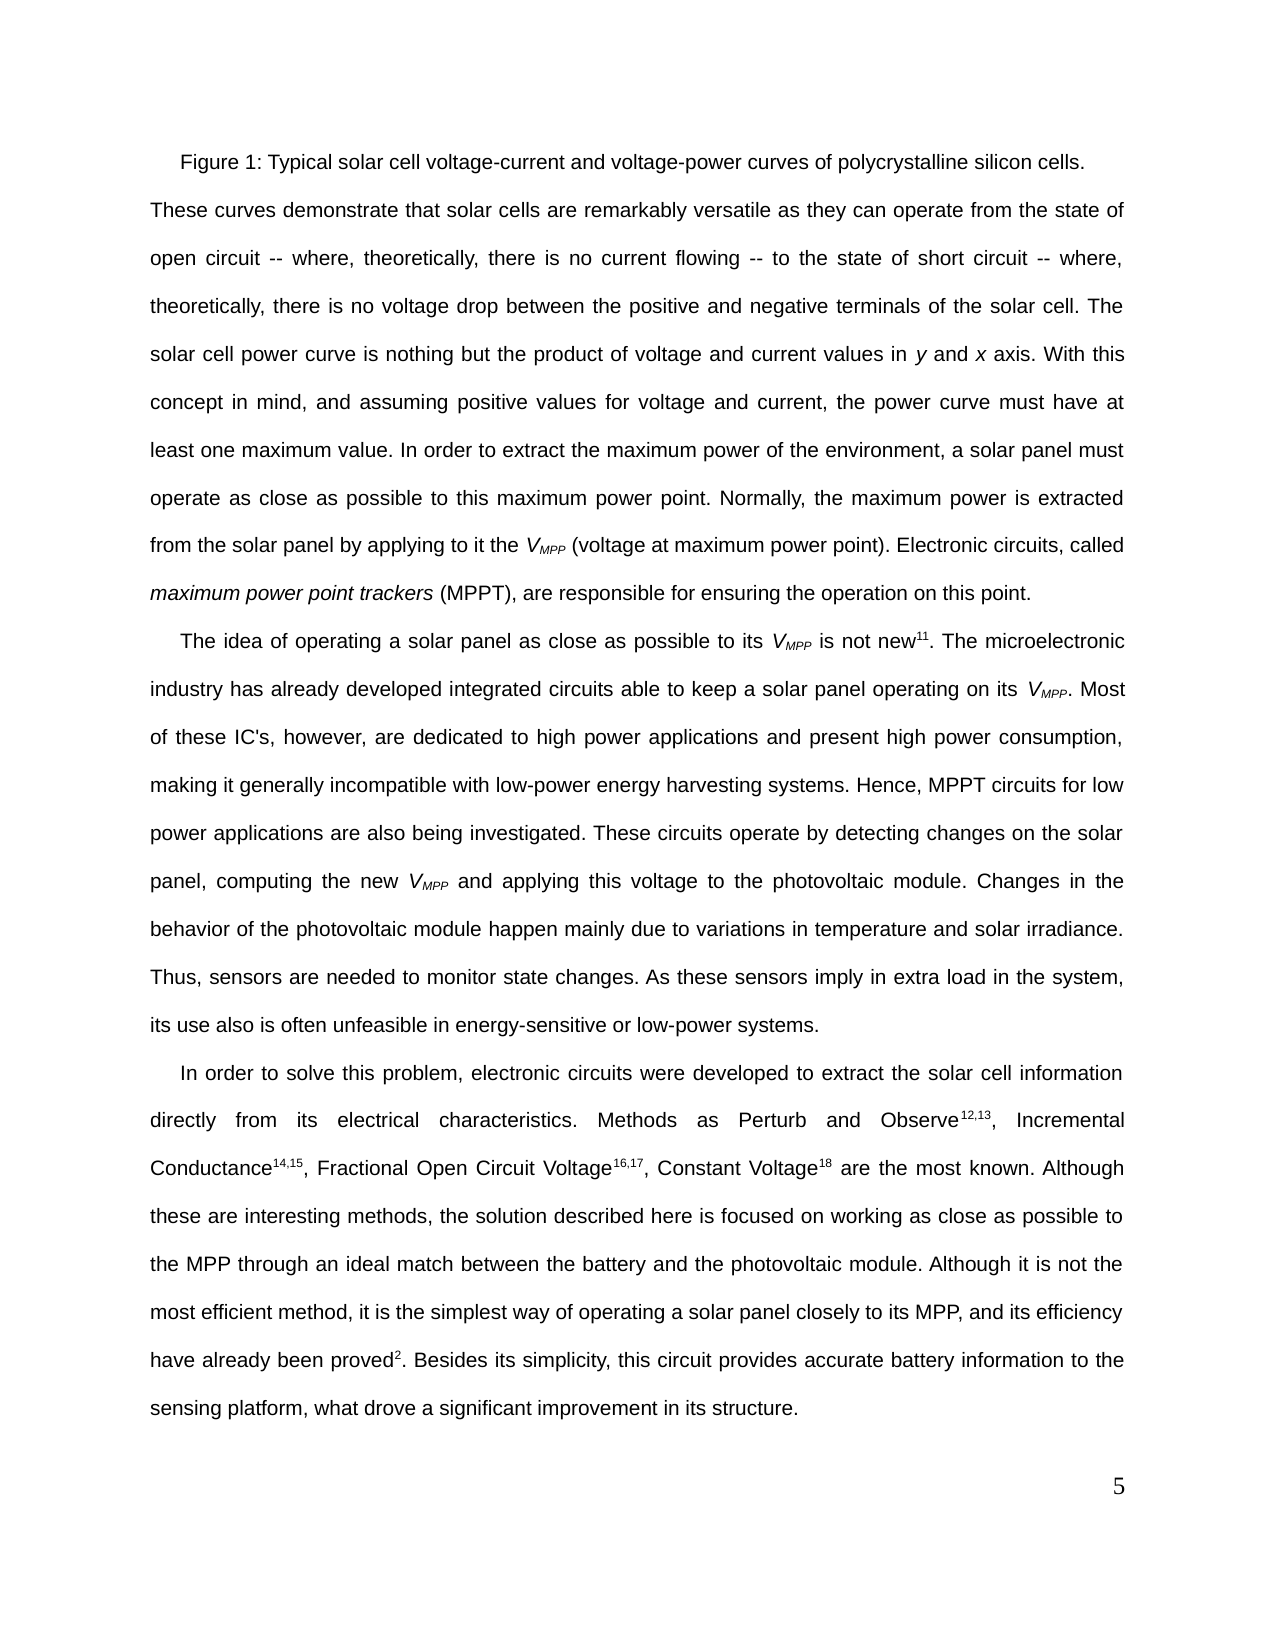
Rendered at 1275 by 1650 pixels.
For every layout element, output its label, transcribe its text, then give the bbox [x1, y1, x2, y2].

text In order to solve this problem, electronic circuits were developed to extract the solar cell information directly from its electrical characteristics. Methods as Perturb and Observe12,13, Incremental Conductance14,15, Fractional Open Circuit Voltage16,17, Constant Voltage18 are the most known. Although these are interesting methods, the solution described here is focused on working as close as possible to the MPP through an ideal match between the battery and the photovoltaic module. Although it is not the most efficient method, it is the simplest way of operating a solar panel closely to its MPP, and its efficiency have already been proved2. Besides its simplicity, this circuit provides accurate battery information to the sensing platform, what drove a significant improvement in its structure. [150, 1060, 1125, 1420]
text The idea of operating a solar panel as close as possible to its VMPP is not new11. The microelectronic industry has already developed integrated circuits able to keep a solar panel operating on its VMPP. Most of these IC's, however, are dedicated to high power applications and present high power consumption, making it generally incompatible with low-power energy harvesting systems. Hence, MPPT circuits for low power applications are also being investigated. These circuits operate by detecting changes on the solar panel, computing the new VMPP and applying this voltage to the photovoltaic module. Changes in the behavior of the photovoltaic module happen mainly due to variations in temperature and solar irradiance. Thus, sensors are needed to monitor state changes. As these sensors imply in extra load in the system, its use also is often unfeasible in energy-sensitive or low-power systems. [150, 629, 1125, 1036]
text Figure 1: Typical solar cell voltage-current and voltage-power curves of polycrystalline silicon cells. [150, 150, 1125, 174]
text These curves demonstrate that solar cells are remarkably versatile as they can operate from the state of open circuit -- where, theoretically, there is no current flowing -- to the state of short circuit -- where, theoretically, there is no voltage drop between the positive and negative terminals of the solar cell. The solar cell power curve is nothing but the product of voltage and current values in y and x axis. With this concept in mind, and assuming positive values for voltage and current, the power curve must have at least one maximum value. In order to extract the maximum power of the environment, a solar panel must operate as close as possible to this maximum power point. Normally, the maximum power is extracted from the solar panel by applying to it the VMPP (voltage at maximum power point). Electronic circuits, called maximum power point trackers (MPPT), are responsible for ensuring the operation on this point. [150, 198, 1125, 605]
